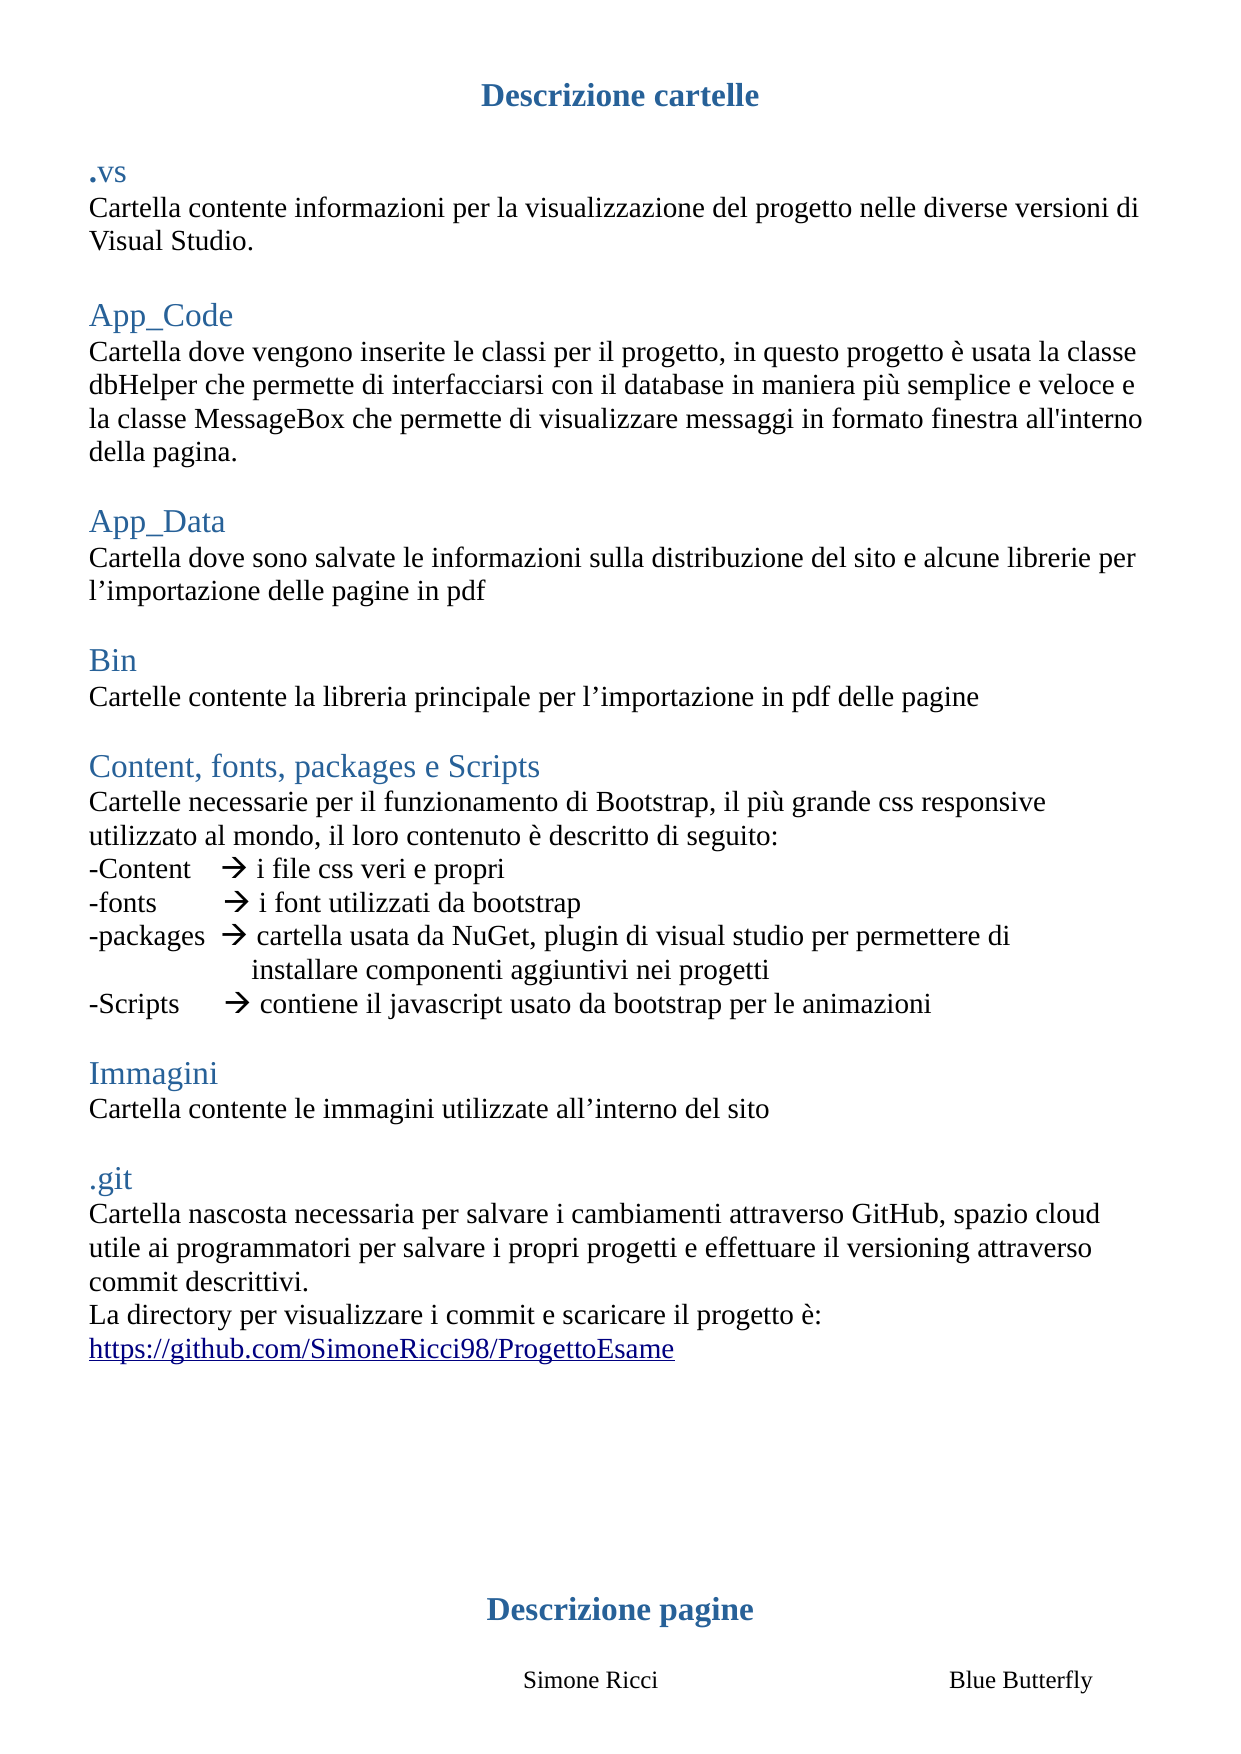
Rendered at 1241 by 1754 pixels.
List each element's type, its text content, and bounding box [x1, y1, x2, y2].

text installare componenti aggiuntivi nei progetti [89, 952, 1151, 986]
text -packages  cartella usata da NuGet, plugin di visual studio per permettere di [89, 918, 1151, 952]
text App_Data [89, 501, 1151, 540]
text Cartella nascosta necessaria per salvare i cambiamenti attraverso GitHub, spazio cloud utile ai programmatori per salvare i propri progetti e effettuare il versioning attraverso commit descrittivi. [89, 1197, 1151, 1297]
text -Scripts  contiene il javascript usato da bootstrap per le animazioni [89, 986, 1151, 1019]
text https://github.com/SimoneRicci98/ProgettoEsame [89, 1331, 1151, 1364]
text Descrizione cartelle [89, 75, 1151, 113]
text .vs [89, 152, 1151, 190]
text Cartelle contente la libreria principale per l’importazione in pdf delle pagine [89, 679, 1151, 712]
text Cartella contente informazioni per la visualizzazione del progetto nelle diverse versioni di Visual Studio. [89, 190, 1151, 257]
text Cartella dove vengono inserite le classi per il progetto, in questo progetto è usata la classe dbHelper che permette di interfacciarsi con il database in maniera più semplice e veloce e la classe MessageBox che permette di visualizzare messaggi in formato finestra all'interno della pagina. [89, 334, 1151, 468]
text La directory per visualizzare i commit e scaricare il progetto è: [89, 1297, 1151, 1331]
text Cartella dove sono salvate le informazioni sulla distribuzione del sito e alcune librerie per l’importazione delle pagine in pdf [89, 540, 1151, 607]
text Cartelle necessarie per il funzionamento di Bootstrap, il più grande css responsive utilizzato al mondo, il loro contenuto è descritto di seguito: [89, 784, 1151, 851]
text Immagini [89, 1053, 1151, 1091]
text Bin [89, 640, 1151, 679]
text App_Code [89, 295, 1151, 334]
text .git [89, 1158, 1151, 1197]
text Descrizione pagine [89, 1589, 1151, 1628]
text -fonts  i font utilizzati da bootstrap [89, 885, 1151, 918]
text Cartella contente le immagini utilizzate all’interno del sito [89, 1091, 1151, 1125]
text -Content  i file css veri e propri [89, 851, 1151, 885]
text Content, fonts, packages e Scripts [89, 746, 1151, 784]
